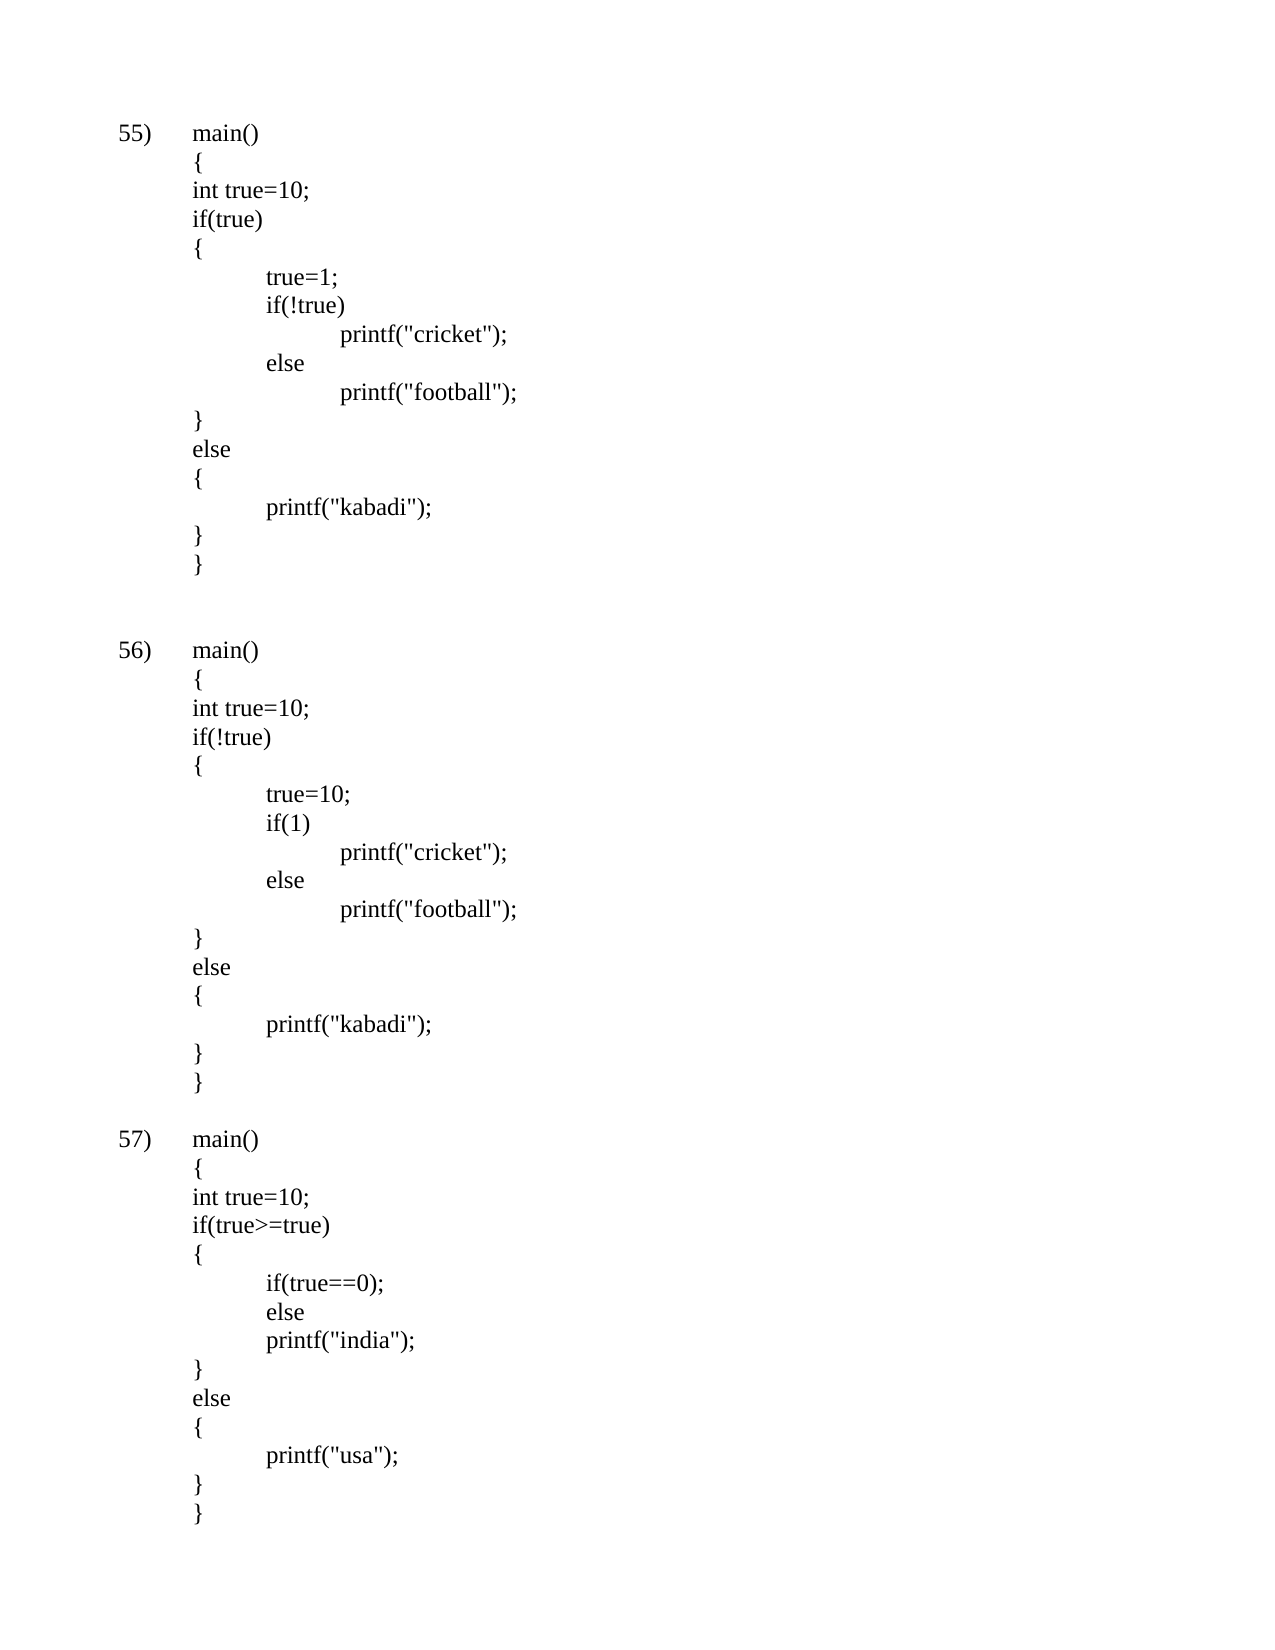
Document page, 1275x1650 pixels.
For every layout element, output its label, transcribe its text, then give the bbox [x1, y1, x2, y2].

text printf("kabadi"); [118, 1009, 1157, 1038]
text } [118, 1354, 1157, 1383]
text } [118, 1067, 1157, 1096]
text if(1) [118, 808, 1157, 837]
text else [118, 434, 1157, 463]
text true=1; [118, 262, 1157, 291]
text int true=10; [118, 1182, 1157, 1211]
text } [118, 1498, 1157, 1527]
text else [118, 1297, 1157, 1326]
text { [118, 751, 1157, 779]
text printf("kabadi"); [118, 492, 1157, 521]
text int true=10; [118, 693, 1157, 722]
text if(true) [118, 204, 1157, 233]
text { [118, 981, 1157, 1009]
text true=10; [118, 779, 1157, 808]
text int true=10; [118, 176, 1157, 204]
text { [118, 1412, 1157, 1441]
text } [118, 521, 1157, 549]
text else [118, 866, 1157, 894]
text } [118, 1038, 1157, 1067]
text { [118, 1239, 1157, 1268]
text { [118, 664, 1157, 693]
text } [118, 923, 1157, 952]
text else [118, 1383, 1157, 1412]
text { [118, 233, 1157, 262]
text } [118, 406, 1157, 434]
text 57) main() [118, 1124, 1157, 1153]
text else [118, 952, 1157, 981]
text printf("cricket"); [118, 319, 1157, 348]
text printf("india"); [118, 1326, 1157, 1354]
text { [118, 1153, 1157, 1182]
text printf("football"); [118, 894, 1157, 923]
text printf("football"); [118, 377, 1157, 406]
text } [118, 1469, 1157, 1498]
text 55) main() [118, 118, 1157, 147]
text printf("cricket"); [118, 837, 1157, 866]
text if(true>=true) [118, 1211, 1157, 1239]
text { [118, 147, 1157, 176]
text } [118, 549, 1157, 578]
text { [118, 463, 1157, 492]
text if(true==0); [118, 1268, 1157, 1297]
text 56) main() [118, 636, 1157, 664]
text else [118, 348, 1157, 377]
text if(!true) [118, 291, 1157, 319]
text if(!true) [118, 722, 1157, 751]
text printf("usa"); [118, 1441, 1157, 1469]
